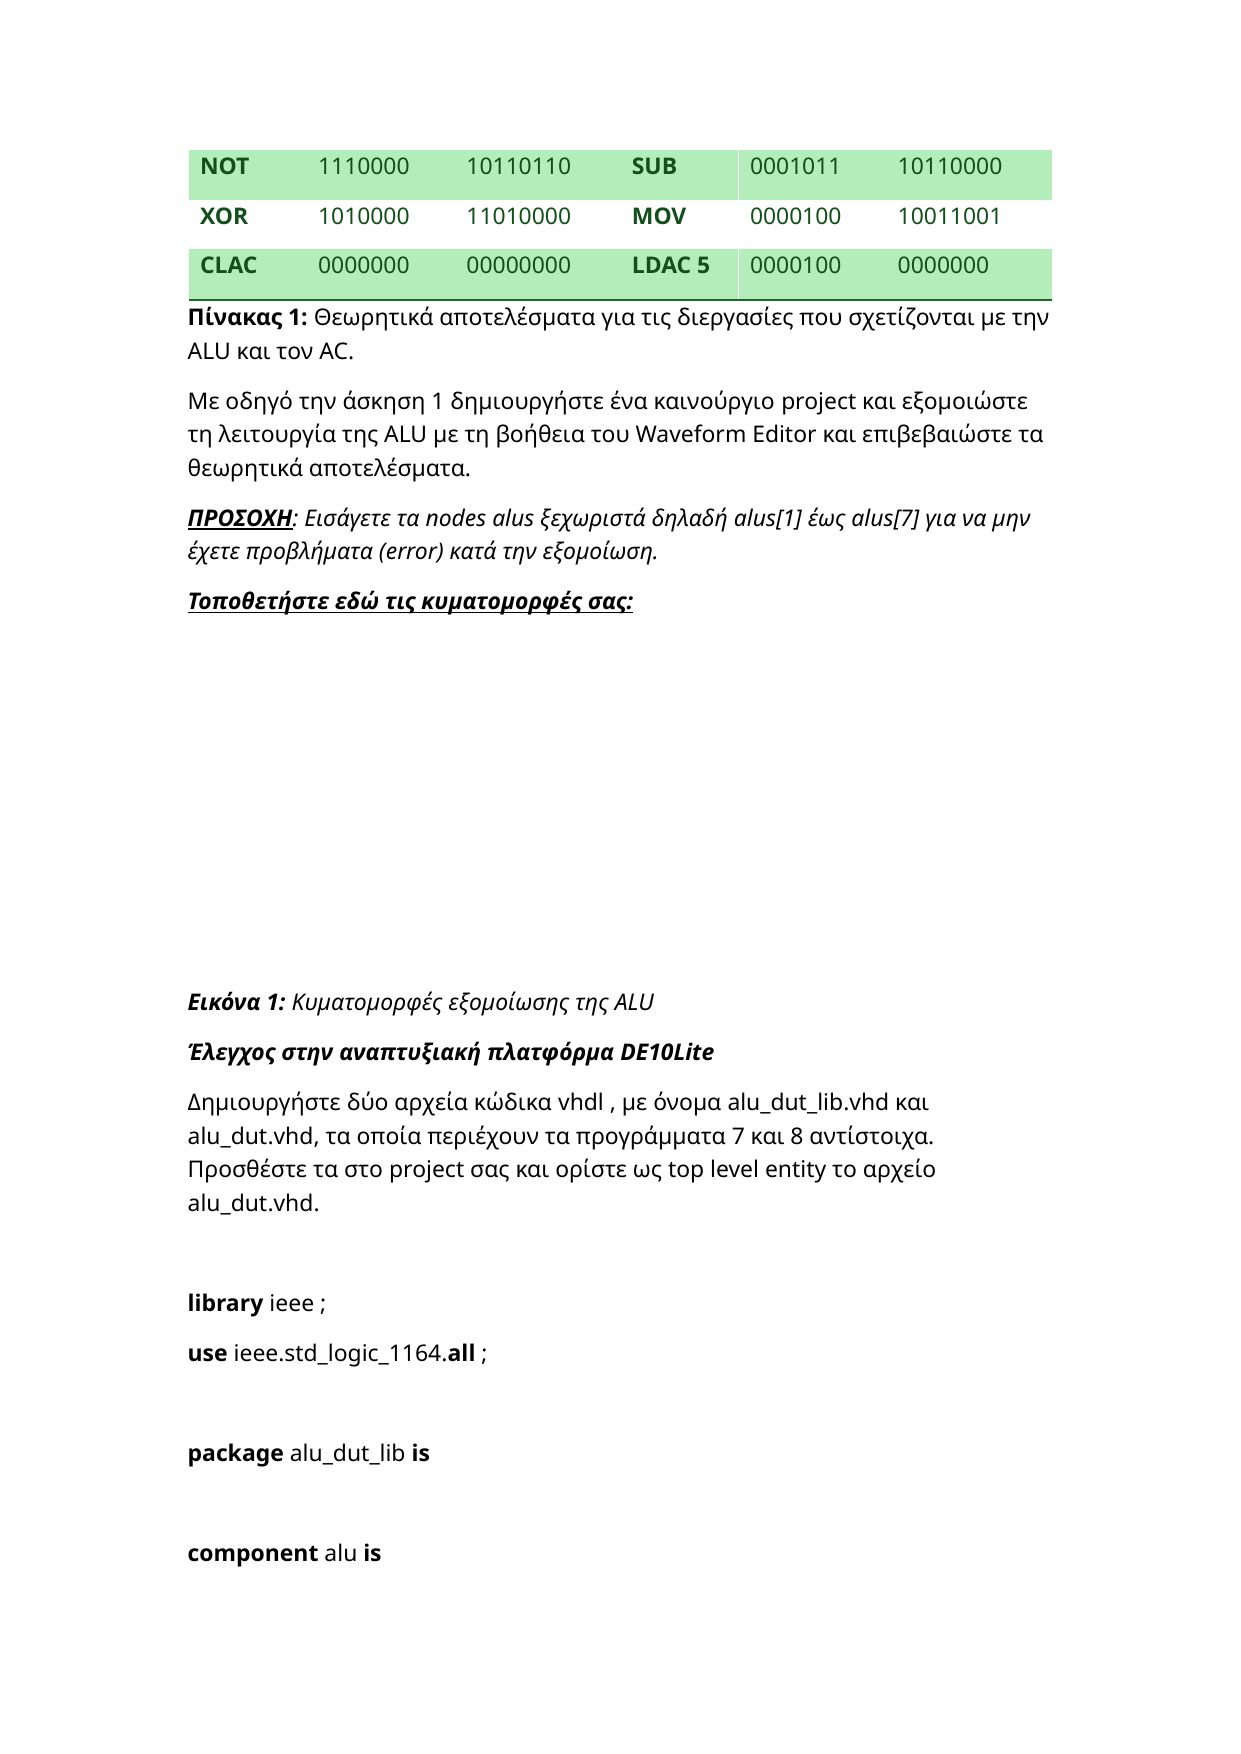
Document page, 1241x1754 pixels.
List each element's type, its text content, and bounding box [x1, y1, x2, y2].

table_cell NOT [189, 150, 307, 200]
text Έλεγχος στην αναπτυξιακή πλατφόρμα DE10Lite [187, 1036, 1053, 1067]
table_cell 11010000 [455, 200, 620, 249]
table_cell 00000000 [455, 249, 620, 299]
table_cell XOR [189, 200, 307, 249]
text Πίνακας 1: Θεωρητικά αποτελέσματα για τις διεργασίες που σχετίζονται με την ALU και τον AC. [187, 301, 1053, 366]
table_cell CLAC [189, 249, 307, 299]
table_cell LDAC 5 [620, 249, 738, 299]
text ΠΡΟΣΟΧΗ: Εισάγετε τα nodes alus ξεχωριστά δηλαδή alus[1] έως alus[7] για να μην έχετε προβλήματα (error) κατά την εξομοίωση. [187, 502, 1053, 566]
table_cell SUB [620, 150, 738, 200]
text Τοποθετήστε εδώ τις κυματομορφές σας: [187, 585, 1053, 616]
table_cell 1110000 [307, 150, 455, 200]
text Με οδηγό την άσκηση 1 δημιουργήστε ένα καινούργιο project και εξομοιώστε τη λειτουργία της ALU με τη βοήθεια του Waveform Editor και επιβεβαιώστε τα θεωρητικά αποτελέσματα. [187, 385, 1053, 483]
table_cell 0001011 [739, 150, 886, 200]
table_cell 10011001 [886, 200, 1052, 249]
table_cell 10110110 [455, 150, 620, 200]
text Εικόνα 1: Κυματομορφές εξομοίωσης της ALU [187, 986, 1053, 1017]
text use ieee.std_logic_1164.all ; [187, 1337, 1053, 1368]
table_cell 0000000 [886, 249, 1052, 299]
table_cell 1010000 [307, 200, 455, 249]
table_cell 0000100 [739, 249, 886, 299]
text package alu_dut_lib is [187, 1437, 1053, 1468]
table_cell 0000100 [739, 200, 886, 249]
text component alu is [187, 1537, 1053, 1568]
table_cell 0000000 [307, 249, 455, 299]
text library ieee ; [187, 1287, 1053, 1318]
table_cell 10110000 [886, 150, 1052, 200]
text Δημιουργήστε δύο αρχεία κώδικα vhdl , με όνομα alu_dut_lib.vhd και alu_dut.vhd, τα οποία περιέχουν τα προγράμματα 7 και 8 αντίστοιχα. Προσθέστε τα στο project σας και ορίστε ως top level entity το αρχείο alu_dut.vhd. [187, 1086, 1053, 1218]
table_cell MOV [620, 200, 738, 249]
